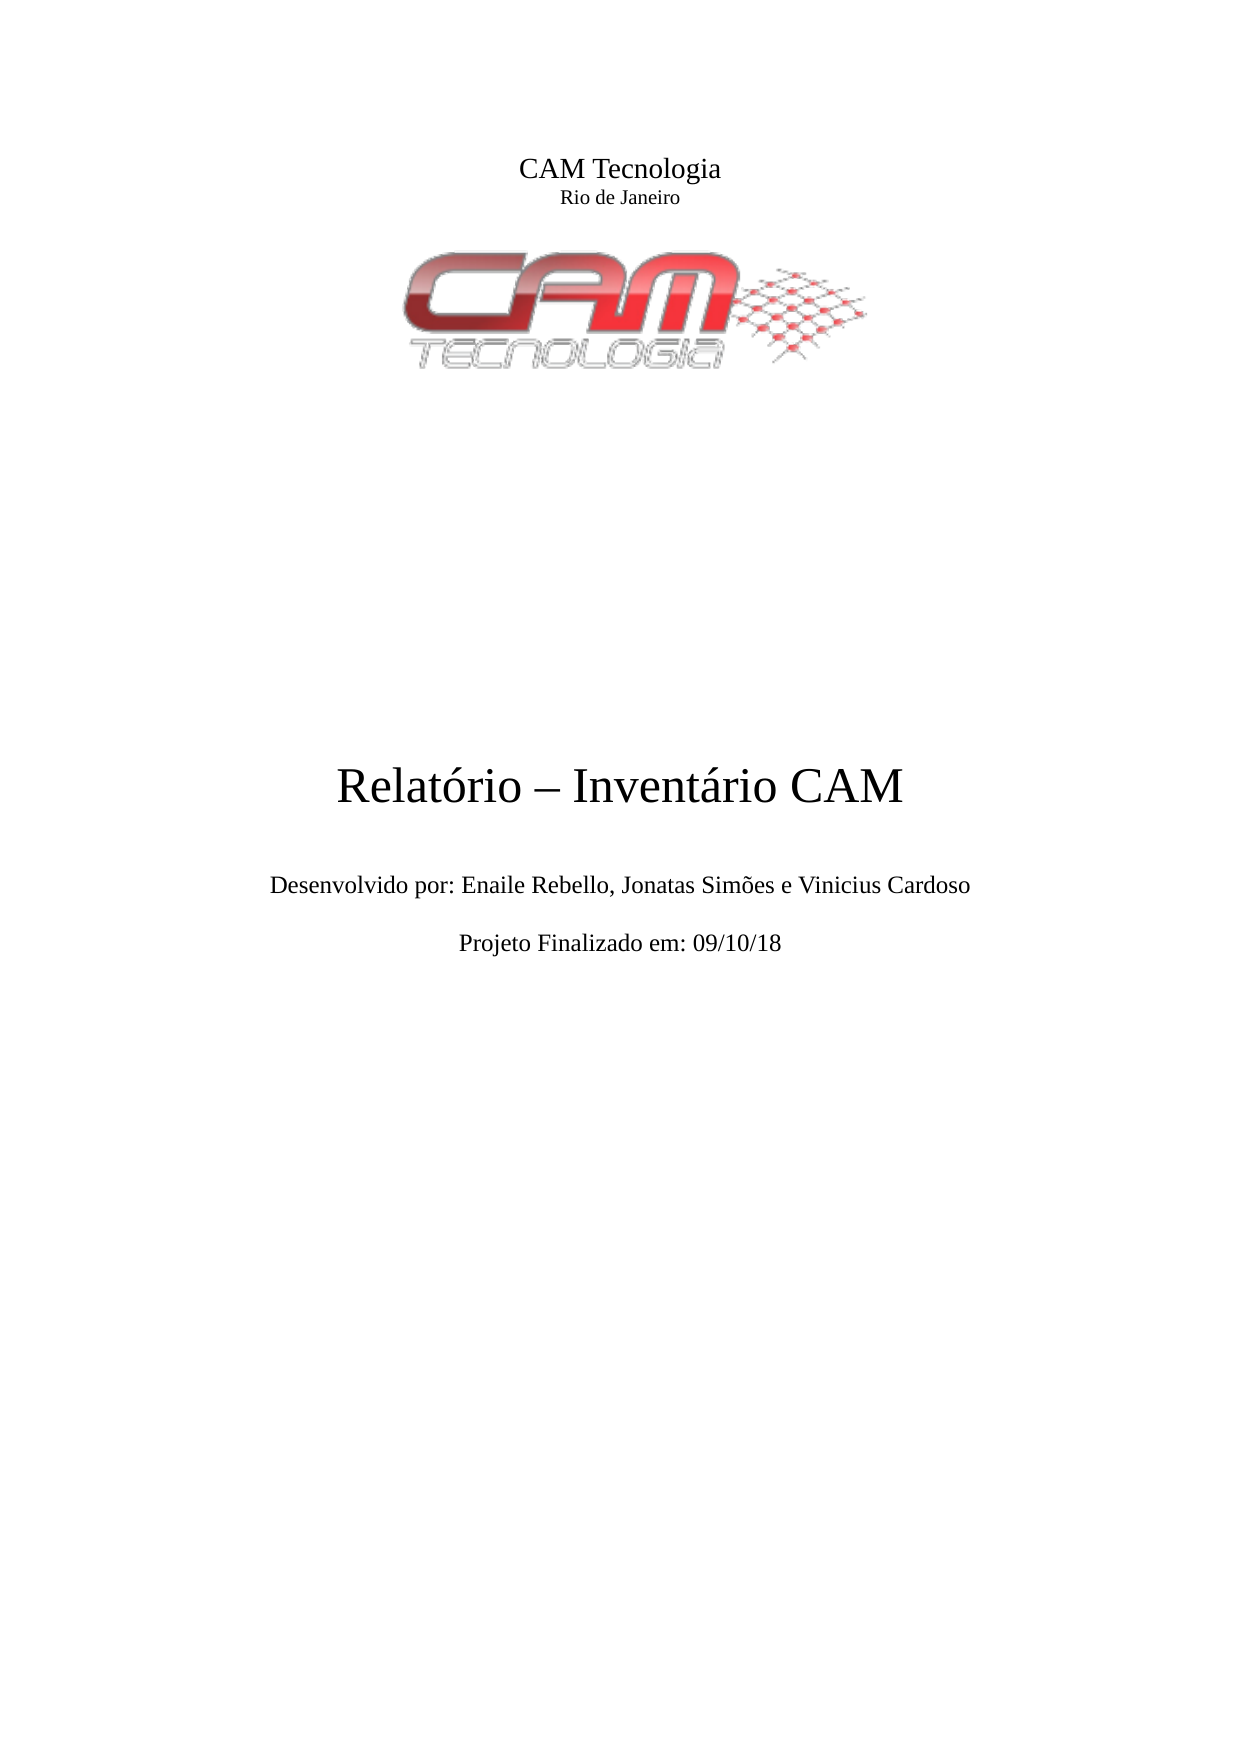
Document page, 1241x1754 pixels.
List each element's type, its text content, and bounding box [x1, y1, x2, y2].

text Desenvolvido por: Enaile Rebello, Jonatas Simões e Vinicius Cardoso [118, 871, 1122, 899]
text Relatório – Inventário CAM [118, 756, 1122, 813]
text CAM Tecnologia [118, 152, 1122, 185]
text Projeto Finalizado em: 09/10/18 [118, 928, 1122, 957]
picture [394, 242, 868, 371]
text Rio de Janeiro [118, 185, 1122, 209]
